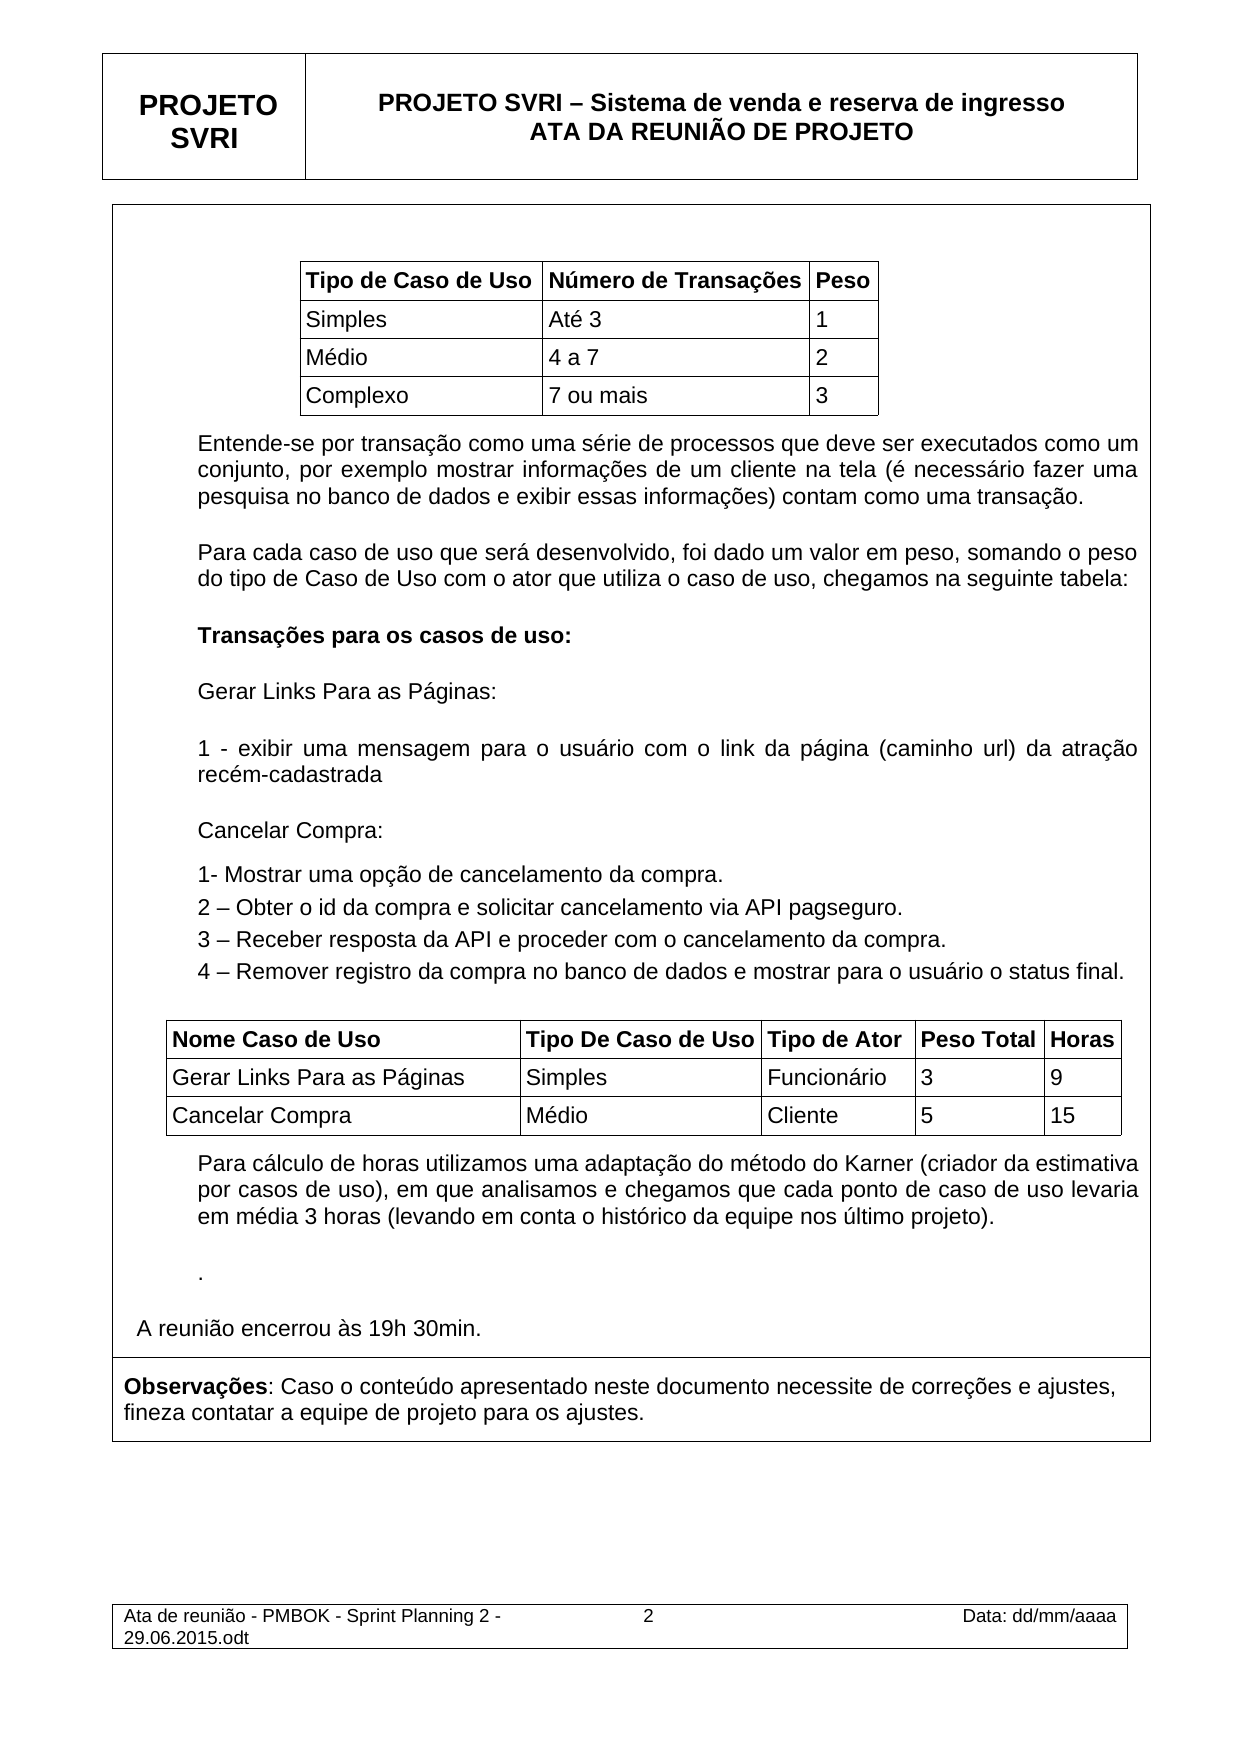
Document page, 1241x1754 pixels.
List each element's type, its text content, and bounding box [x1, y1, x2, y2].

table_cell 2 [810, 339, 878, 376]
table_cell Até 3 [543, 301, 809, 338]
table_cell Médio [301, 339, 542, 376]
table_header Tipo de Caso de Uso [301, 262, 542, 299]
table_cell Complexo [301, 377, 542, 414]
table_cell 1 [810, 301, 878, 338]
table_header Peso Total [916, 1021, 1044, 1058]
table_cell Simples [301, 301, 542, 338]
table_cell Cancelar Compra [167, 1097, 520, 1134]
table_cell 3 [810, 377, 878, 414]
table_cell Entende-se por transação como uma série de processos que deve ser executados como um conjunto, por exemplo mostrar informações de um cliente na tela (é necessário fazer uma pesquisa no banco de dados e exibir essas informações) contam como uma transação. Para cada caso de uso que será desenvolvido, foi dado um valor em peso, somando o peso do tipo de Caso de Uso com o ator que utiliza o caso de uso, chegamos na seguinte tabela: Transações para os casos de uso: Gerar Links Para as Páginas: 1 - exibir uma mensagem para o usuário com o link da página (caminho url) da atração recém-cadastrada Cancelar Compra: 1- Mostrar uma opção de cancelamento da compra. 2 – Obter o id da compra e solicitar cancelamento via API pagseguro. 3 – Receber resposta da API e proceder com o cancelamento da compra. 4 – Remover registro da compra no banco de dados e mostrar para o usuário o status final. Para cálculo de horas utilizamos uma adaptação do método do Karner (criador da estimativa por casos de uso), em que analisamos e chegamos que cada ponto de caso de uso levaria em média 3 horas (levando em conta o histórico da equipe nos último projeto). . A reunião encerrou às 19h 30min. [113, 205, 1150, 1357]
table_header Número de Transações [543, 262, 809, 299]
table_cell Gerar Links Para as Páginas [167, 1059, 520, 1096]
table_header Tipo De Caso de Uso [521, 1021, 761, 1058]
table_cell 4 a 7 [543, 339, 809, 376]
table_cell 15 [1045, 1097, 1121, 1134]
table_cell 3 [916, 1059, 1044, 1096]
table_cell 7 ou mais [543, 377, 809, 414]
table_header Peso [810, 262, 878, 299]
table_header Nome Caso de Uso [167, 1021, 520, 1058]
table_cell Cliente [762, 1097, 915, 1134]
table_header Tipo de Ator [762, 1021, 915, 1058]
table_cell 5 [916, 1097, 1044, 1134]
table_cell Observações: Caso o conteúdo apresentado neste documento necessite de correções e ajustes, fineza contatar a equipe de projeto para os ajustes. [113, 1358, 1150, 1441]
table_cell Médio [521, 1097, 761, 1134]
table_cell Simples [521, 1059, 761, 1096]
table_cell Funcionário [762, 1059, 915, 1096]
table_header Horas [1045, 1021, 1121, 1058]
table_cell 9 [1045, 1059, 1121, 1096]
